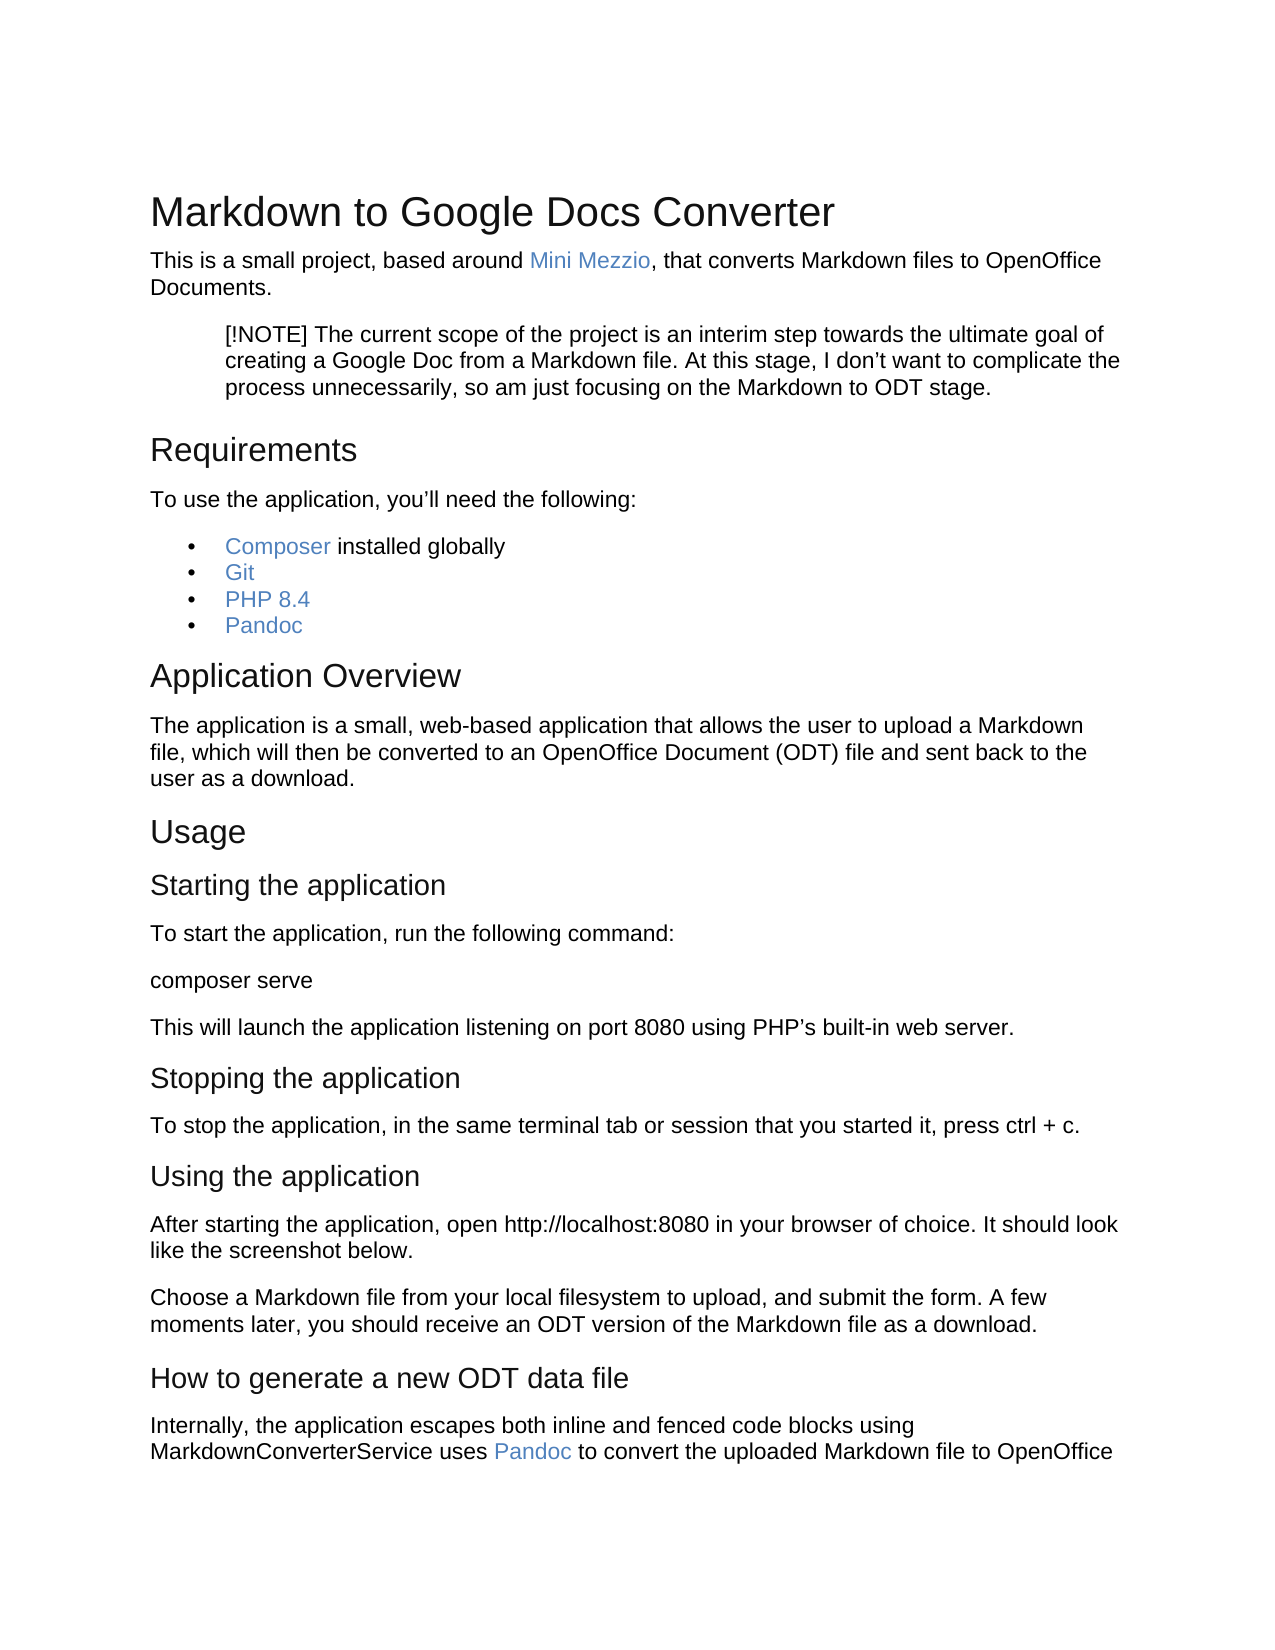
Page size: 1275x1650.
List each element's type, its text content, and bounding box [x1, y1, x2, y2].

subtitle Starting the application [150, 868, 1125, 902]
subtitle Using the application [150, 1159, 1125, 1193]
subtitle Requirements [150, 429, 1125, 468]
subtitle Usage [150, 812, 1125, 851]
subtitle Stopping the application [150, 1061, 1125, 1094]
list Pandoc [187, 612, 1125, 638]
text To use the application, you’ll need the following: [150, 486, 1125, 512]
text The application is a small, web-based application that allows the user to upload a Markdown file, which will then be converted to an OpenOffice Document (ODT) file and sent back to the user as a download. [150, 712, 1125, 791]
list Composer installed globally [187, 533, 1125, 559]
text To stop the application, in the same terminal tab or session that you started it, press ctrl + c. [150, 1112, 1125, 1139]
text This is a small project, based around Mini Mezzio, that converts Markdown files to OpenOffice Documents. [150, 247, 1125, 300]
subtitle How to generate a new ODT data file [150, 1361, 1125, 1394]
list PHP 8.4 [187, 586, 1125, 612]
list Git [187, 559, 1125, 586]
text [!NOTE] The current scope of the project is an interim step towards the ultimate goal of creating a Google Doc from a Markdown file. At this stage, I don’t want to complicate the process unnecessarily, so am just focusing on the Markdown to ODT stage. [225, 321, 1125, 400]
text Internally, the application escapes both inline and fenced code blocks using MarkdownConverterService uses Pandoc to convert the uploaded Markdown file to OpenOffice [150, 1412, 1125, 1464]
subtitle Markdown to Google Docs Converter [150, 188, 1125, 236]
text To start the application, run the following command: [150, 919, 1125, 946]
text After starting the application, open http://localhost:8080 in your browser of choice. It should look like the screenshot below. [150, 1211, 1125, 1263]
text This will launch the application listening on port 8080 using PHP’s built-in web server. [150, 1014, 1125, 1040]
text composer serve [150, 967, 1125, 993]
text Choose a Markdown file from your local filesystem to upload, and submit the form. A few moments later, you should receive an ODT version of the Markdown file as a download. [150, 1284, 1125, 1337]
subtitle Application Overview [150, 656, 1125, 694]
